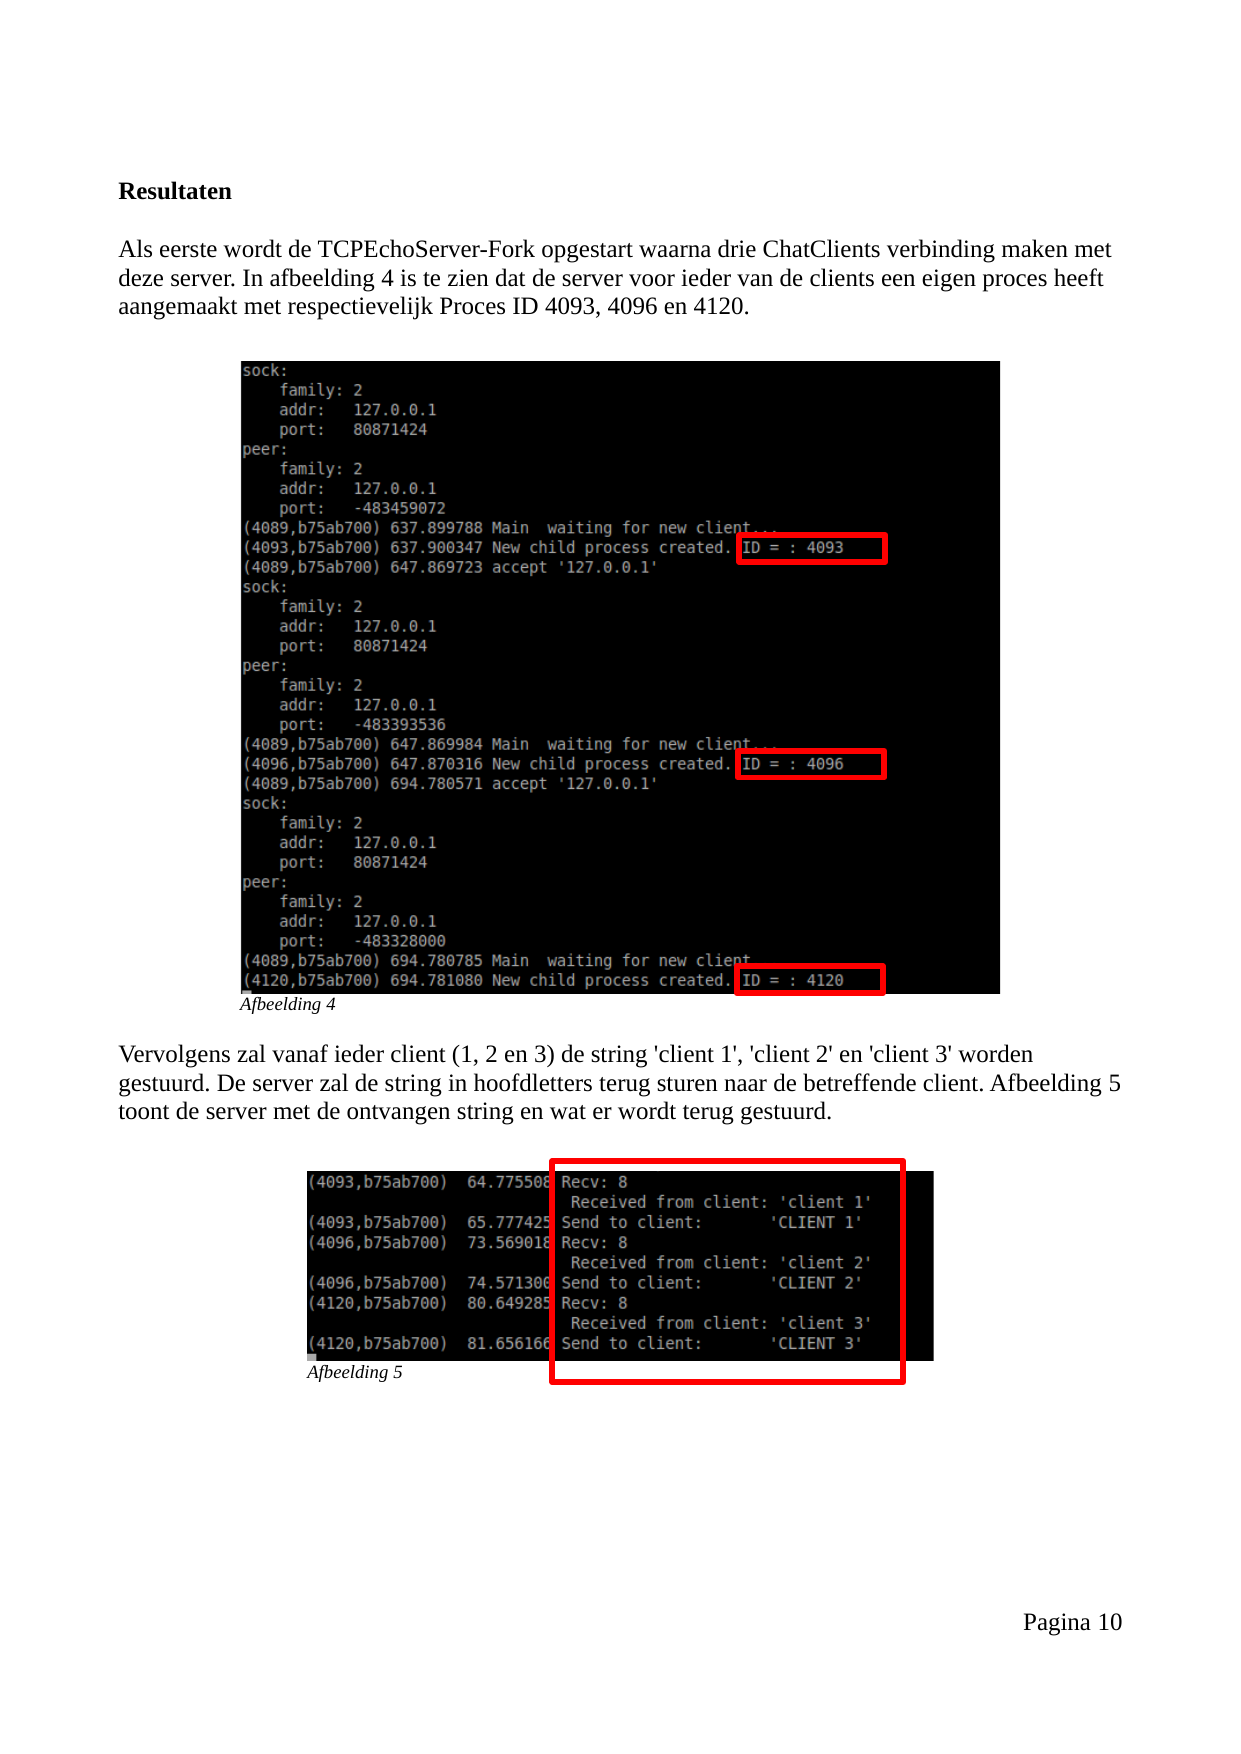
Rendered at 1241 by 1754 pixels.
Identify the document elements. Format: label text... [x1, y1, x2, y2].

text Als eerste wordt de TCPEchoServer-Fork opgestart waarna drie ChatClients verbinding maken met deze server. In afbeelding 4 is te zien dat de server voor ieder van de clients een eigen proces heeft aangemaakt met respectievelijk Proces ID 4093, 4096 en 4120. [118, 234, 1122, 320]
picture [906, 1171, 934, 1361]
picture [555, 1171, 900, 1361]
text Vervolgens zal vanaf ieder client (1, 2 en 3) de string 'client 1', 'client 2' en 'client 3' worden gestuurd. De server zal de string in hoofdletters terug sturen naar de betreffende client. Afbeelding 5 toont de server met de ontvangen string en wat er wordt terug gestuurd. [118, 1039, 1122, 1125]
text [906, 1361, 934, 1382]
text Afbeelding 4 [240, 994, 1000, 1015]
picture [240, 361, 1001, 994]
text Resultaten [118, 176, 1122, 205]
picture [740, 969, 880, 990]
picture [307, 1171, 549, 1361]
text Afbeelding 5 [307, 1361, 549, 1382]
text [555, 1361, 900, 1379]
